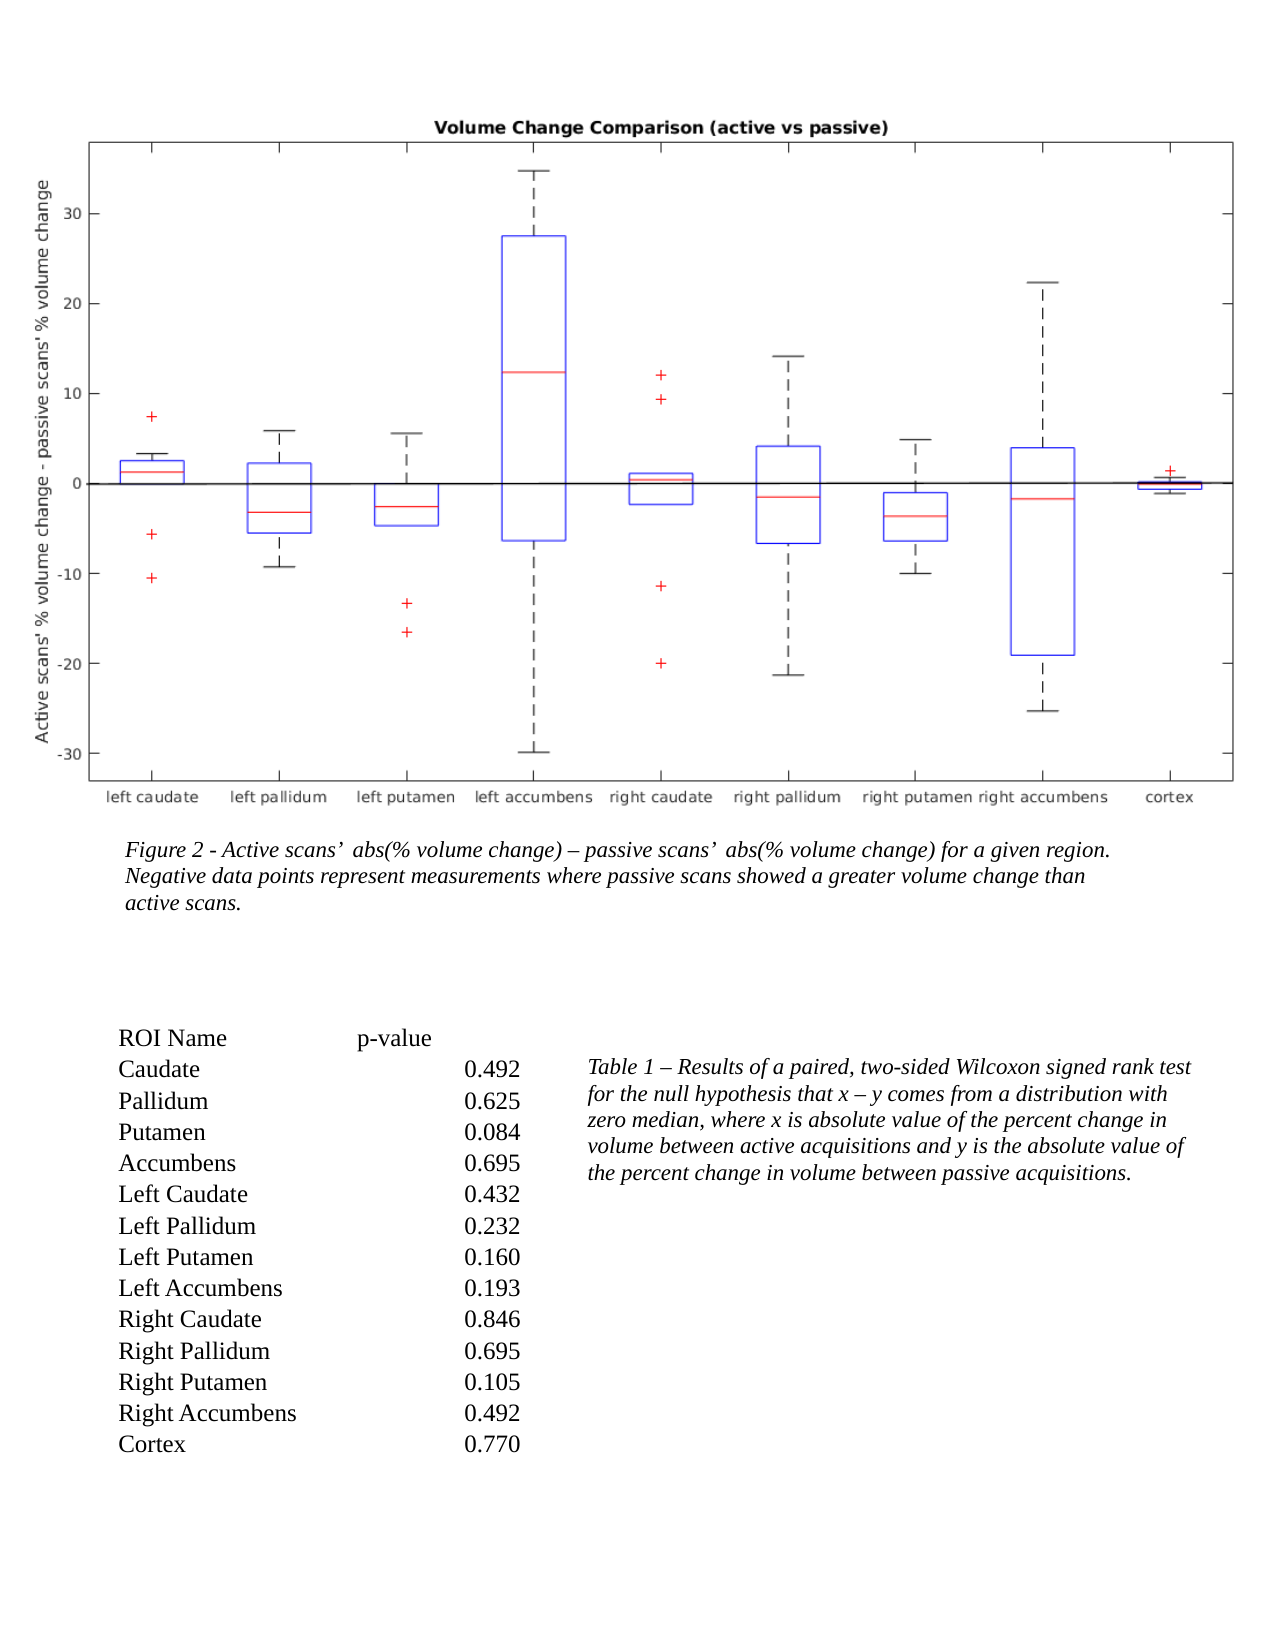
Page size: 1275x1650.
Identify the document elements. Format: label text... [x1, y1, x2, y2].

picture [7, 83, 1269, 837]
table_cell 0.770 [354, 1427, 523, 1458]
table_cell Right Pallidum [115, 1333, 354, 1364]
table_cell 0.232 [354, 1208, 523, 1239]
table_cell 0.695 [354, 1333, 523, 1364]
table_cell 0.432 [354, 1177, 523, 1208]
table_cell Cortex [115, 1427, 354, 1458]
table_cell 0.695 [354, 1146, 523, 1177]
table_cell Accumbens [115, 1146, 354, 1177]
table_cell Left Accumbens [115, 1271, 354, 1302]
table_cell 0.193 [354, 1271, 523, 1302]
table_cell Right Caudate [115, 1302, 354, 1333]
table_cell 0.492 [354, 1052, 523, 1083]
table_cell Right Putamen [115, 1365, 354, 1396]
table_cell 0.160 [354, 1240, 523, 1271]
table_cell Left Putamen [115, 1240, 354, 1271]
table_cell 0.492 [354, 1396, 523, 1427]
table_cell 0.084 [354, 1115, 523, 1146]
table_cell Left Caudate [115, 1177, 354, 1208]
table_cell 0.105 [354, 1365, 523, 1396]
table_cell Left Pallidum [115, 1208, 354, 1239]
table_cell Putamen [115, 1115, 354, 1146]
table_cell 0.625 [354, 1083, 523, 1114]
table_cell 0.846 [354, 1302, 523, 1333]
table_header p-value [354, 1021, 523, 1052]
table_cell Pallidum [115, 1083, 354, 1114]
table_header ROI Name [115, 1021, 354, 1052]
table_cell Caudate [115, 1052, 354, 1083]
table_cell Right Accumbens [115, 1396, 354, 1427]
